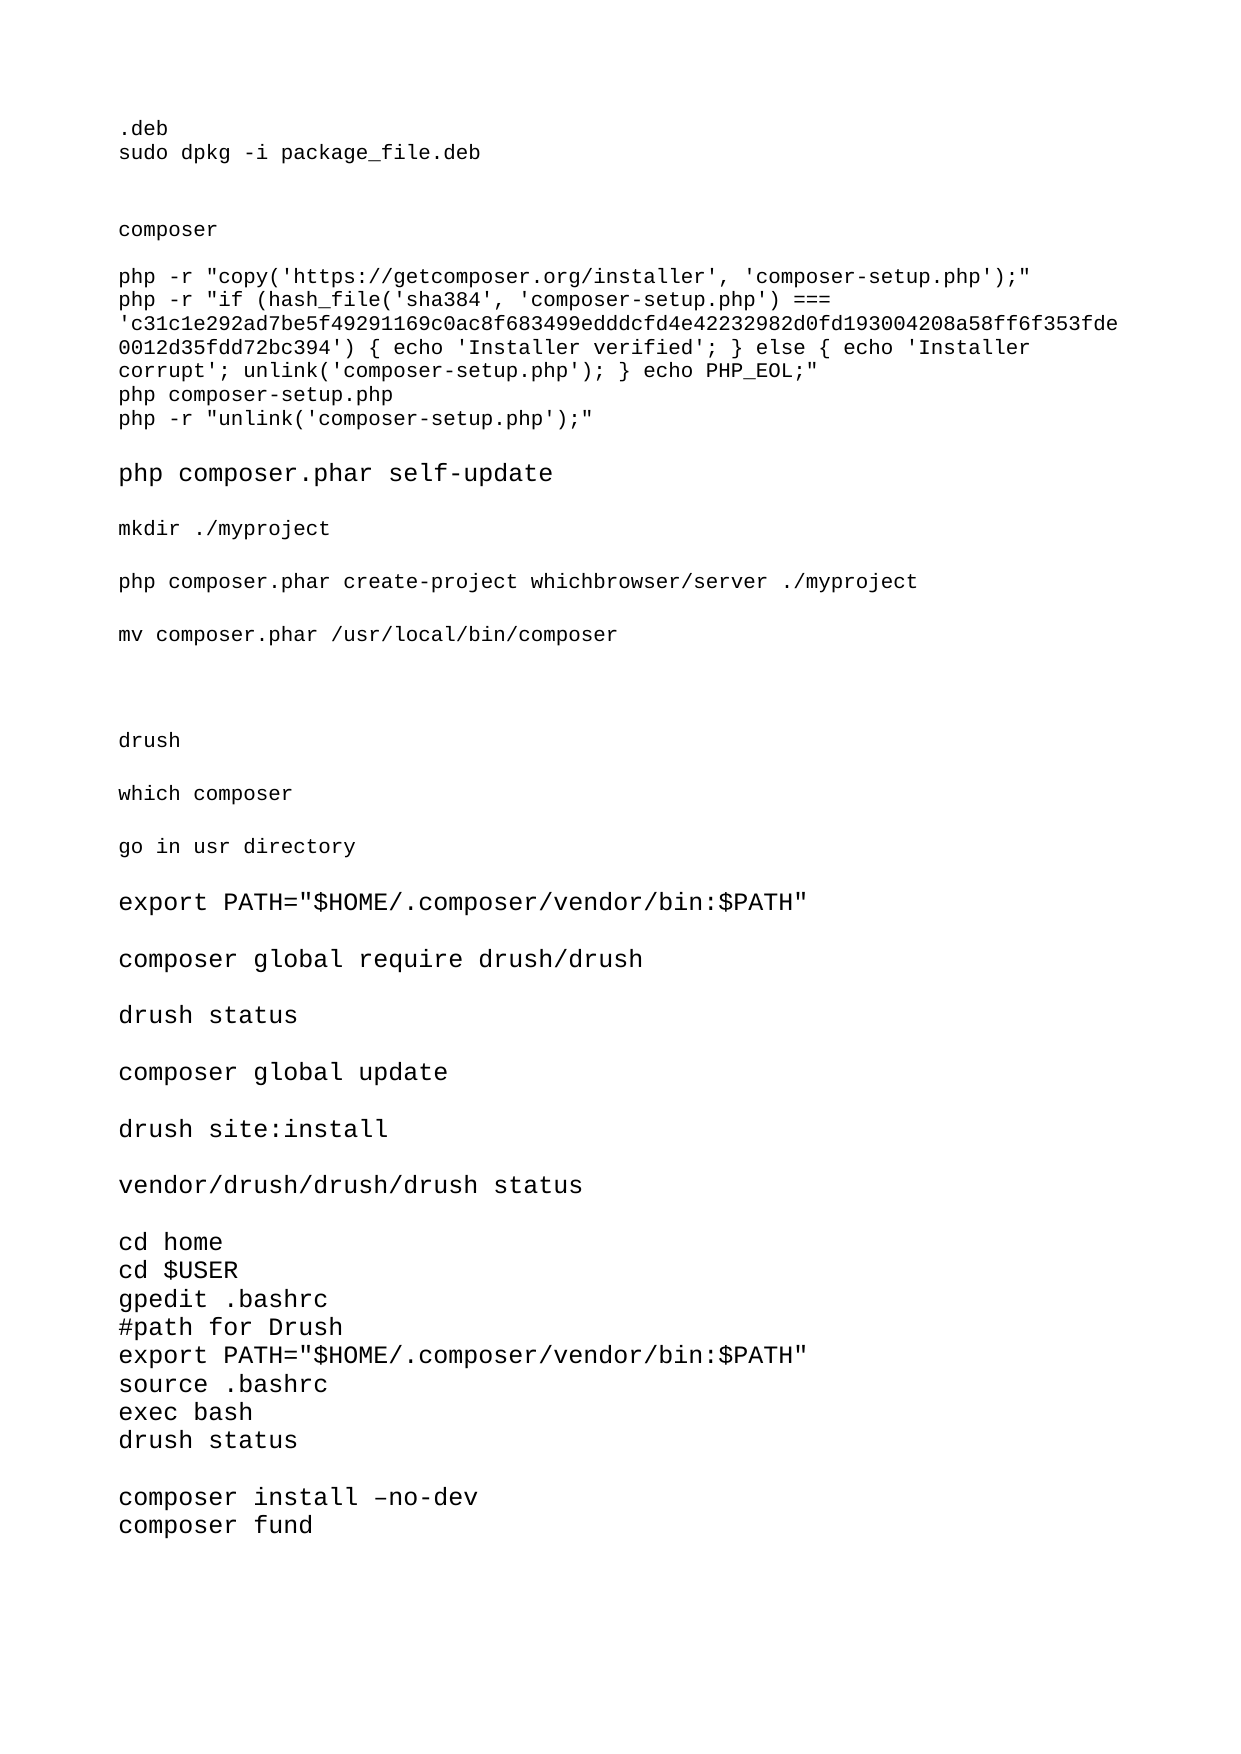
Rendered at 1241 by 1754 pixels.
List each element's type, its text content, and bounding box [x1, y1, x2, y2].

text composer global update [118, 1060, 1122, 1088]
text drush status [118, 1003, 1122, 1031]
text composer install –no-dev [118, 1485, 1122, 1513]
text php -r "copy('https://getcomposer.org/installer', 'composer-setup.php');" [118, 266, 1122, 289]
text cd home [118, 1230, 1122, 1258]
text sudo dpkg -i package_file.deb [118, 142, 1122, 165]
text drush site:install [118, 1116, 1122, 1145]
text mv composer.phar /usr/local/bin/composer [118, 624, 1122, 647]
text cd $USER [118, 1258, 1122, 1286]
text php composer.phar create-project whichbrowser/server ./myproject [118, 571, 1122, 594]
text mkdir ./myproject [118, 517, 1122, 541]
text .deb [118, 118, 1122, 142]
text exec bash [118, 1400, 1122, 1428]
text export PATH="$HOME/.composer/vendor/bin:$PATH" [118, 889, 1122, 918]
text drush status [118, 1428, 1122, 1456]
text composer [118, 218, 1122, 242]
text php -r "if (hash_file('sha384', 'composer-setup.php') === 'c31c1e292ad7be5f49291169c0ac8f683499edddcfd4e42232982d0fd193004208a58ff6f353fde0012d35fdd72bc394') { echo 'Installer verified'; } else { echo 'Installer corrupt'; unlink('composer-setup.php'); } echo PHP_EOL;" [118, 289, 1122, 384]
text source .bashrc [118, 1371, 1122, 1400]
text php composer-setup.php [118, 384, 1122, 408]
text #path for Drush export PATH="$HOME/.composer/vendor/bin:$PATH" [118, 1315, 1122, 1371]
text vendor/drush/drush/drush status [118, 1173, 1122, 1201]
text gpedit .bashrc [118, 1286, 1122, 1315]
text go in usr directory [118, 836, 1122, 860]
text which composer [118, 783, 1122, 807]
text drush [118, 730, 1122, 754]
text php composer.phar self-update [118, 461, 1122, 489]
text composer global require drush/drush [118, 946, 1122, 975]
text php -r "unlink('composer-setup.php');" [118, 408, 1122, 431]
text composer fund [118, 1513, 1122, 1541]
